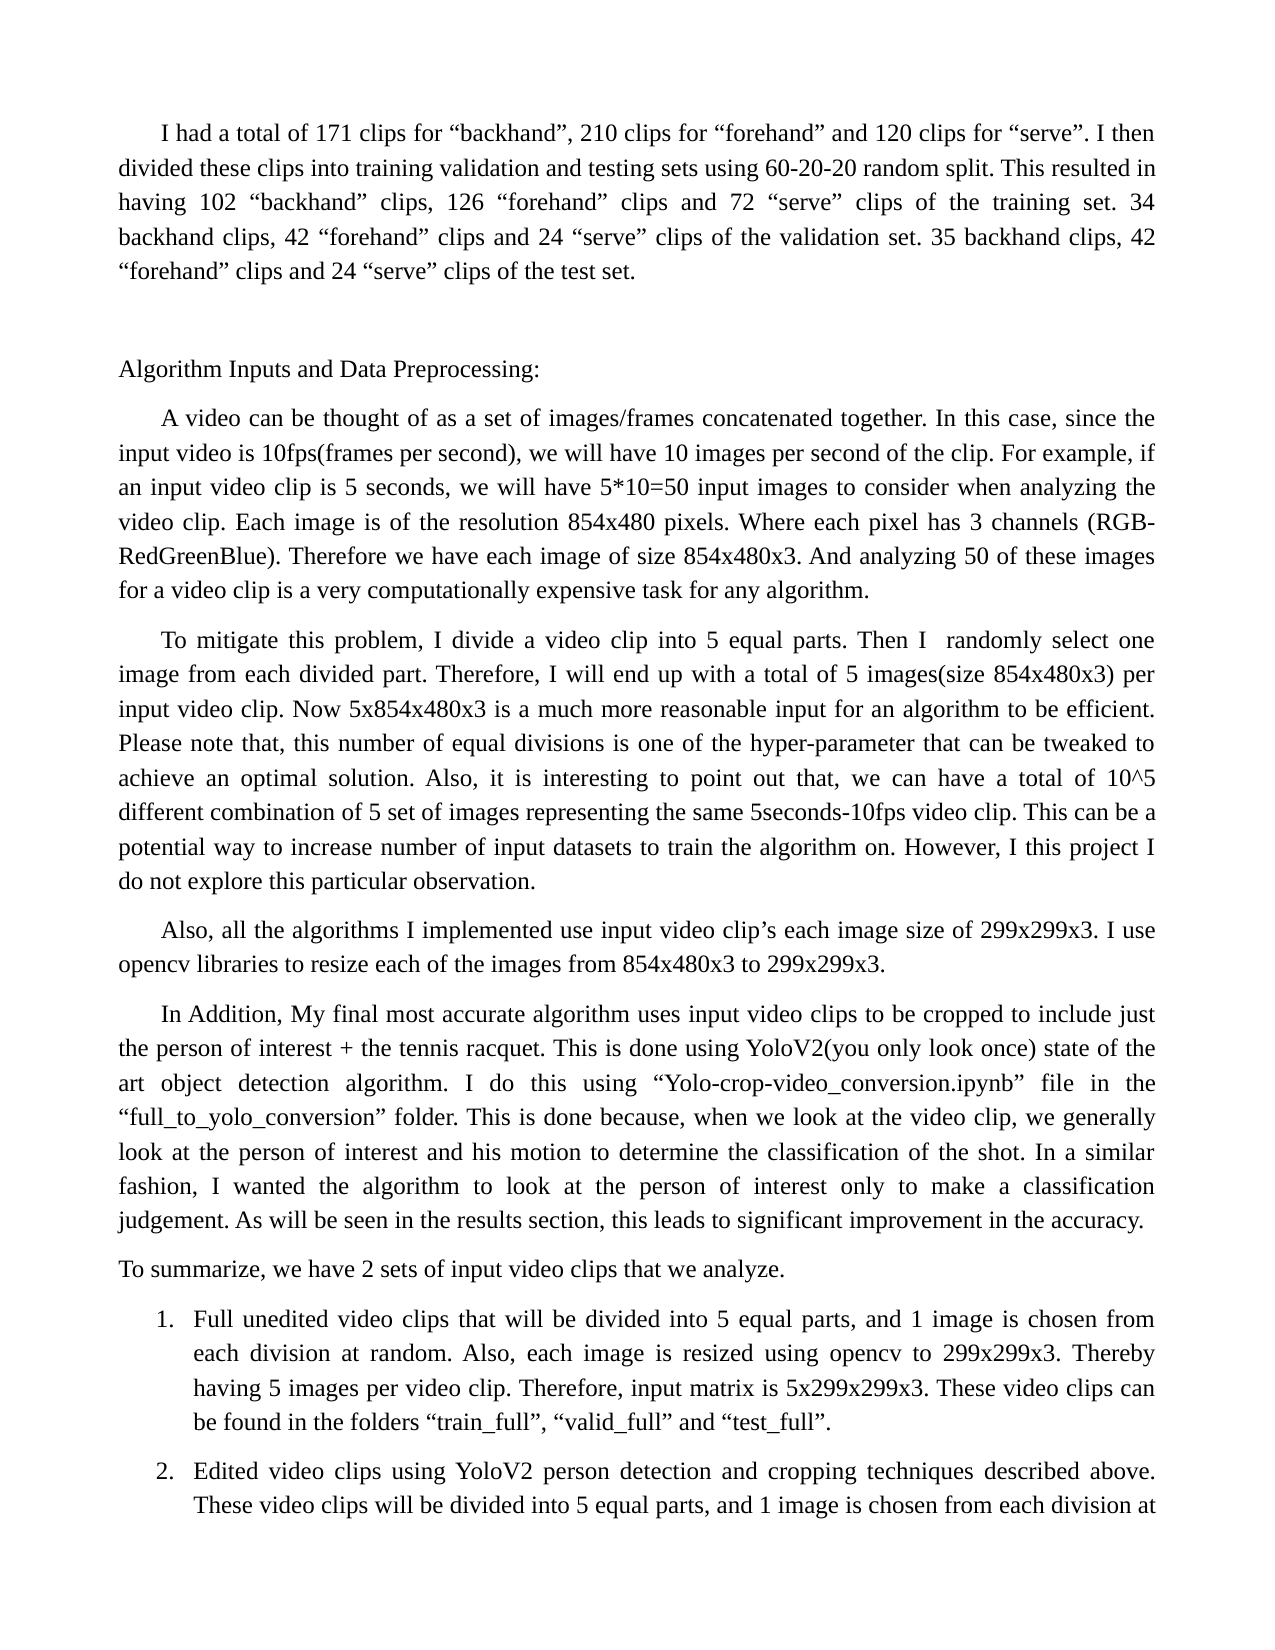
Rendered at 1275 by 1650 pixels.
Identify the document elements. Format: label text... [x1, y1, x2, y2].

text I had a total of 171 clips for “backhand”, 210 clips for “forehand” and 120 clips for “serve”. I then divided these clips into training validation and testing sets using 60-20-20 random split. This resulted in having 102 “backhand” clips, 126 “forehand” clips and 72 “serve” clips of the training set. 34 backhand clips, 42 “forehand” clips and 24 “serve” clips of the validation set. 35 backhand clips, 42 “forehand” clips and 24 “serve” clips of the test set. [118, 118, 1157, 285]
list Edited video clips using YoloV2 person detection and cropping techniques described above. These video clips will be divided into 5 equal parts, and 1 image is chosen from each division at [156, 1456, 1157, 1519]
list Full unedited video clips that will be divided into 5 equal parts, and 1 image is chosen from each division at random. Also, each image is resized using opencv to 299x299x3. Thereby having 5 images per video clip. Therefore, input matrix is 5x299x299x3. These video clips can be found in the folders “train_full”, “valid_full” and “test_full”. [156, 1304, 1157, 1436]
text Also, all the algorithms I implemented use input video clip’s each image size of 299x299x3. I use opencv libraries to resize each of the images from 854x480x3 to 299x299x3. [118, 915, 1157, 978]
text A video can be thought of as a set of images/frames concatenated together. In this case, since the input video is 10fps(frames per second), we will have 10 images per second of the clip. For example, if an input video clip is 5 seconds, we will have 5*10=50 input images to consider when analyzing the video clip. Each image is of the resolution 854x480 pixels. Where each pixel has 3 channels (RGB- RedGreenBlue). Therefore we have each image of size 854x480x3. And analyzing 50 of these images for a video clip is a very computationally expensive task for any algorithm. [118, 403, 1157, 604]
text Algorithm Inputs and Data Preprocessing: [118, 354, 1157, 383]
text To summarize, we have 2 sets of input video clips that we analyze. [118, 1254, 1157, 1283]
text To mitigate this problem, I divide a video clip into 5 equal parts. Then I randomly select one image from each divided part. Therefore, I will end up with a total of 5 images(size 854x480x3) per input video clip. Now 5x854x480x3 is a much more reasonable input for an algorithm to be efficient. Please note that, this number of equal divisions is one of the hyper-parameter that can be tweaked to achieve an optimal solution. Also, it is interesting to point out that, we can have a total of 10^5 different combination of 5 set of images representing the same 5seconds-10fps video clip. This can be a potential way to increase number of input datasets to train the algorithm on. However, I this project I do not explore this particular observation. [118, 625, 1157, 895]
text In Addition, My final most accurate algorithm uses input video clips to be cropped to include just the person of interest + the tennis racquet. This is done using YoloV2(you only look once) state of the art object detection algorithm. I do this using “Yolo-crop-video_conversion.ipynb” file in the “full_to_yolo_conversion” folder. This is done because, when we look at the video clip, we generally look at the person of interest and his motion to determine the classification of the shot. In a similar fashion, I wanted the algorithm to look at the person of interest only to make a classification judgement. As will be seen in the results section, this leads to significant improvement in the accuracy. [118, 999, 1157, 1234]
